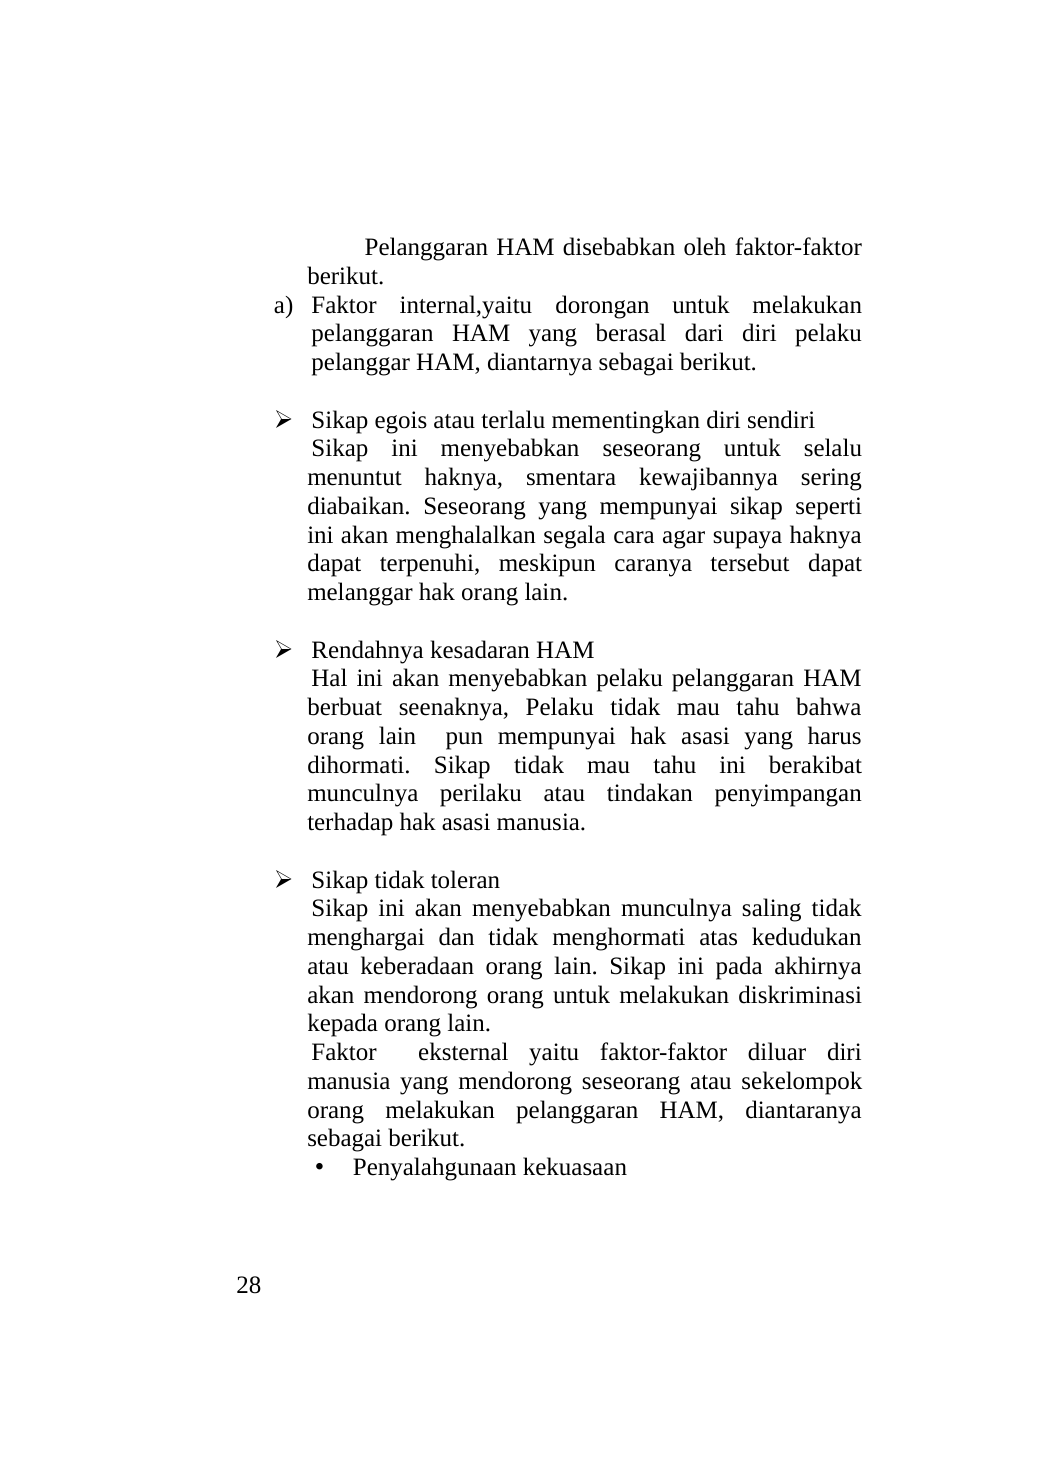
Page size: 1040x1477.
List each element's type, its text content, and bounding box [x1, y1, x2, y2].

list Penyalahgunaan kekuasaan [315, 1152, 862, 1181]
list Sikap egois atau terlalu mementingkan diri sendiri [274, 405, 862, 433]
text Hal ini akan menyebabkan pelaku pelanggaran HAM berbuat seenaknya, Pelaku tidak mau tahu bahwa orang lain pun mempunyai hak asasi yang harus dihormati. Sikap tidak mau tahu ini berakibat munculnya perilaku atau tindakan penyimpangan terhadap hak asasi manusia. [307, 663, 862, 836]
text Faktor eksternal yaitu faktor-faktor diluar diri manusia yang mendorong seseorang atau sekelompok orang melakukan pelanggaran HAM, diantaranya sebagai berikut. [307, 1037, 862, 1152]
list Sikap tidak toleran [274, 865, 862, 893]
text Pelanggaran HAM disebabkan oleh faktor-faktor berikut. [307, 232, 862, 290]
list Rendahnya kesadaran HAM [274, 635, 862, 663]
list Faktor internal,yaitu dorongan untuk melakukan pelanggaran HAM yang berasal dari diri pelaku pelanggar HAM, diantarnya sebagai berikut. [274, 290, 862, 376]
text Sikap ini akan menyebabkan munculnya saling tidak menghargai dan tidak menghormati atas kedudukan atau keberadaan orang lain. Sikap ini pada akhirnya akan mendorong orang untuk melakukan diskriminasi kepada orang lain. [307, 893, 862, 1037]
text Sikap ini menyebabkan seseorang untuk selalu menuntut haknya, smentara kewajibannya sering diabaikan. Seseorang yang mempunyai sikap seperti ini akan menghalalkan segala cara agar supaya haknya dapat terpenuhi, meskipun caranya tersebut dapat melanggar hak orang lain. [307, 433, 862, 606]
